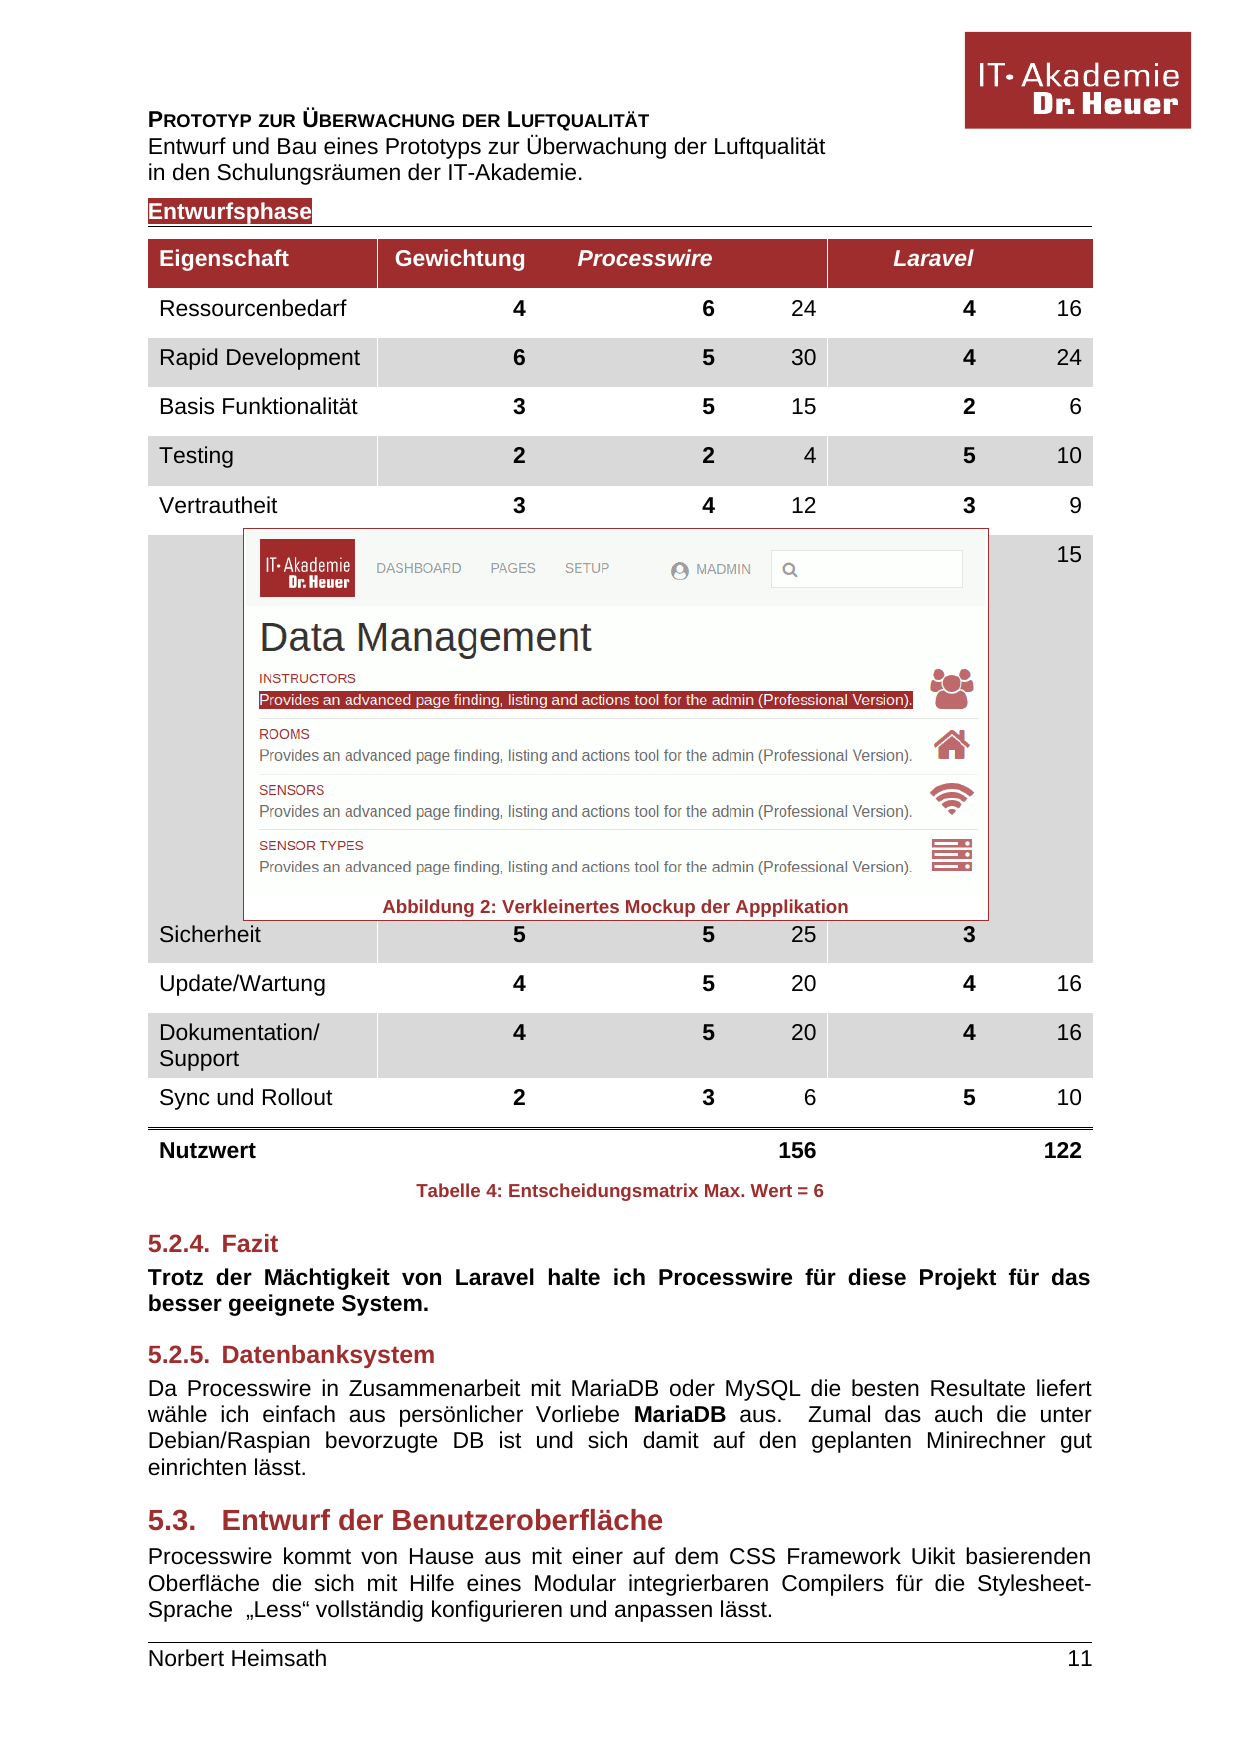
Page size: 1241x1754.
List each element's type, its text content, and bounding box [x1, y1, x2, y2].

table_header Gewichtung [378, 239, 537, 288]
table_cell 10 [987, 1078, 1093, 1127]
table_cell 156 [726, 1130, 827, 1180]
table_cell 5 [378, 921, 537, 963]
table_cell Dokumentation/ Support [148, 1013, 377, 1078]
table_cell Vertrautheit [148, 486, 377, 535]
text Processwire kommt von Hause aus mit einer auf dem CSS Framework Uikit basierenden Oberfläche die sich mit Hilfe eines Modular integrierbaren Compilers für die Stylesheet-Sprache „Less“ vollständig konfigurieren und anpassen lässt. [148, 1543, 1092, 1622]
table_cell 5 [828, 1078, 987, 1127]
table_header Eigenschaft [148, 239, 377, 288]
table_cell [828, 1130, 987, 1180]
table_cell 25 [726, 921, 827, 963]
table_cell 5 [537, 338, 726, 387]
table_cell 16 [987, 964, 1093, 1013]
table_cell 30 [726, 338, 827, 387]
table_cell 9 [987, 486, 1093, 535]
table_cell 5 [537, 387, 726, 436]
table_cell 5 [537, 1013, 726, 1078]
table_cell 4 [726, 436, 827, 486]
table_cell 2 [378, 436, 537, 486]
table_cell 16 [987, 289, 1093, 338]
table_cell 24 [726, 289, 827, 338]
table_cell 6 [726, 1078, 827, 1127]
table_cell 6 [378, 338, 537, 387]
table_cell 3 [378, 486, 537, 528]
table_cell 3 [537, 1078, 726, 1127]
table_cell 2 [378, 1078, 537, 1127]
table_cell 15 [987, 535, 1093, 963]
table_cell 2 [828, 387, 987, 436]
table_cell 4 [378, 964, 537, 1013]
table_cell 4 [828, 1013, 987, 1078]
table_cell 4 [378, 1013, 537, 1078]
table_cell 4 [828, 964, 987, 1013]
table_cell 15 [726, 387, 827, 436]
table_cell 20 [726, 964, 827, 1013]
table_cell 4 [537, 486, 726, 528]
subtitle Entwurf der Benutzeroberfläche [148, 1503, 1092, 1537]
table_cell 12 [726, 486, 827, 528]
table_cell 5 [537, 921, 726, 963]
table_header [987, 239, 1093, 288]
table_cell 4 [378, 289, 537, 338]
table_cell 122 [987, 1130, 1093, 1180]
table_cell 2 [537, 436, 726, 486]
table_cell Sicherheit [148, 535, 377, 963]
subtitle Datenbanksystem [148, 1339, 1092, 1368]
table_cell Testing [148, 436, 377, 486]
table_cell 3 [378, 387, 537, 436]
table_cell 6 [537, 289, 726, 338]
table_cell 4 [828, 289, 987, 338]
table_cell 6 [987, 387, 1093, 436]
table_cell Rapid Development [148, 338, 377, 387]
text Da Processwire in Zusammenarbeit mit MariaDB oder MySQL die besten Resultate liefert wähle ich einfach aus persönlicher Vorliebe MariaDB aus. Zumal das auch die unter Debian/Raspian bevorzugte DB ist und sich damit auf den geplanten Minirechner gut einrichten lässt. [148, 1375, 1092, 1480]
subtitle Fazit [148, 1228, 1092, 1257]
table_cell [537, 1130, 726, 1180]
table_cell Ressourcenbedarf [148, 289, 377, 338]
table_cell 4 [828, 338, 987, 387]
text Abbildung 2: Verkleinertes Mockup der Appplikation [246, 896, 985, 917]
table_cell 3 [828, 486, 987, 528]
picture [246, 531, 985, 896]
table_cell 16 [987, 1013, 1093, 1078]
table_cell Sync und Rollout [148, 1078, 377, 1127]
table_cell 5 [828, 436, 987, 486]
table_cell Nutzwert [148, 1130, 377, 1180]
table_cell 10 [987, 436, 1093, 486]
table_cell Update/Wartung [148, 964, 377, 1013]
table_header Laravel [828, 239, 987, 288]
table_cell Basis Funktionalität [148, 387, 377, 436]
table_cell 24 [987, 338, 1093, 387]
table_cell 20 [726, 1013, 827, 1078]
table_cell 3 [828, 921, 987, 963]
text Tabelle 4: Entscheidungsmatrix Max. Wert = 6 [148, 1180, 1092, 1201]
table_cell 5 [537, 964, 726, 1013]
table_header Processwire [537, 239, 726, 288]
table_header [726, 239, 827, 288]
text Trotz der Mächtigkeit von Laravel halte ich Processwire für diese Projekt für das besser geeignete System. [148, 1264, 1092, 1316]
table_cell [378, 1130, 537, 1180]
